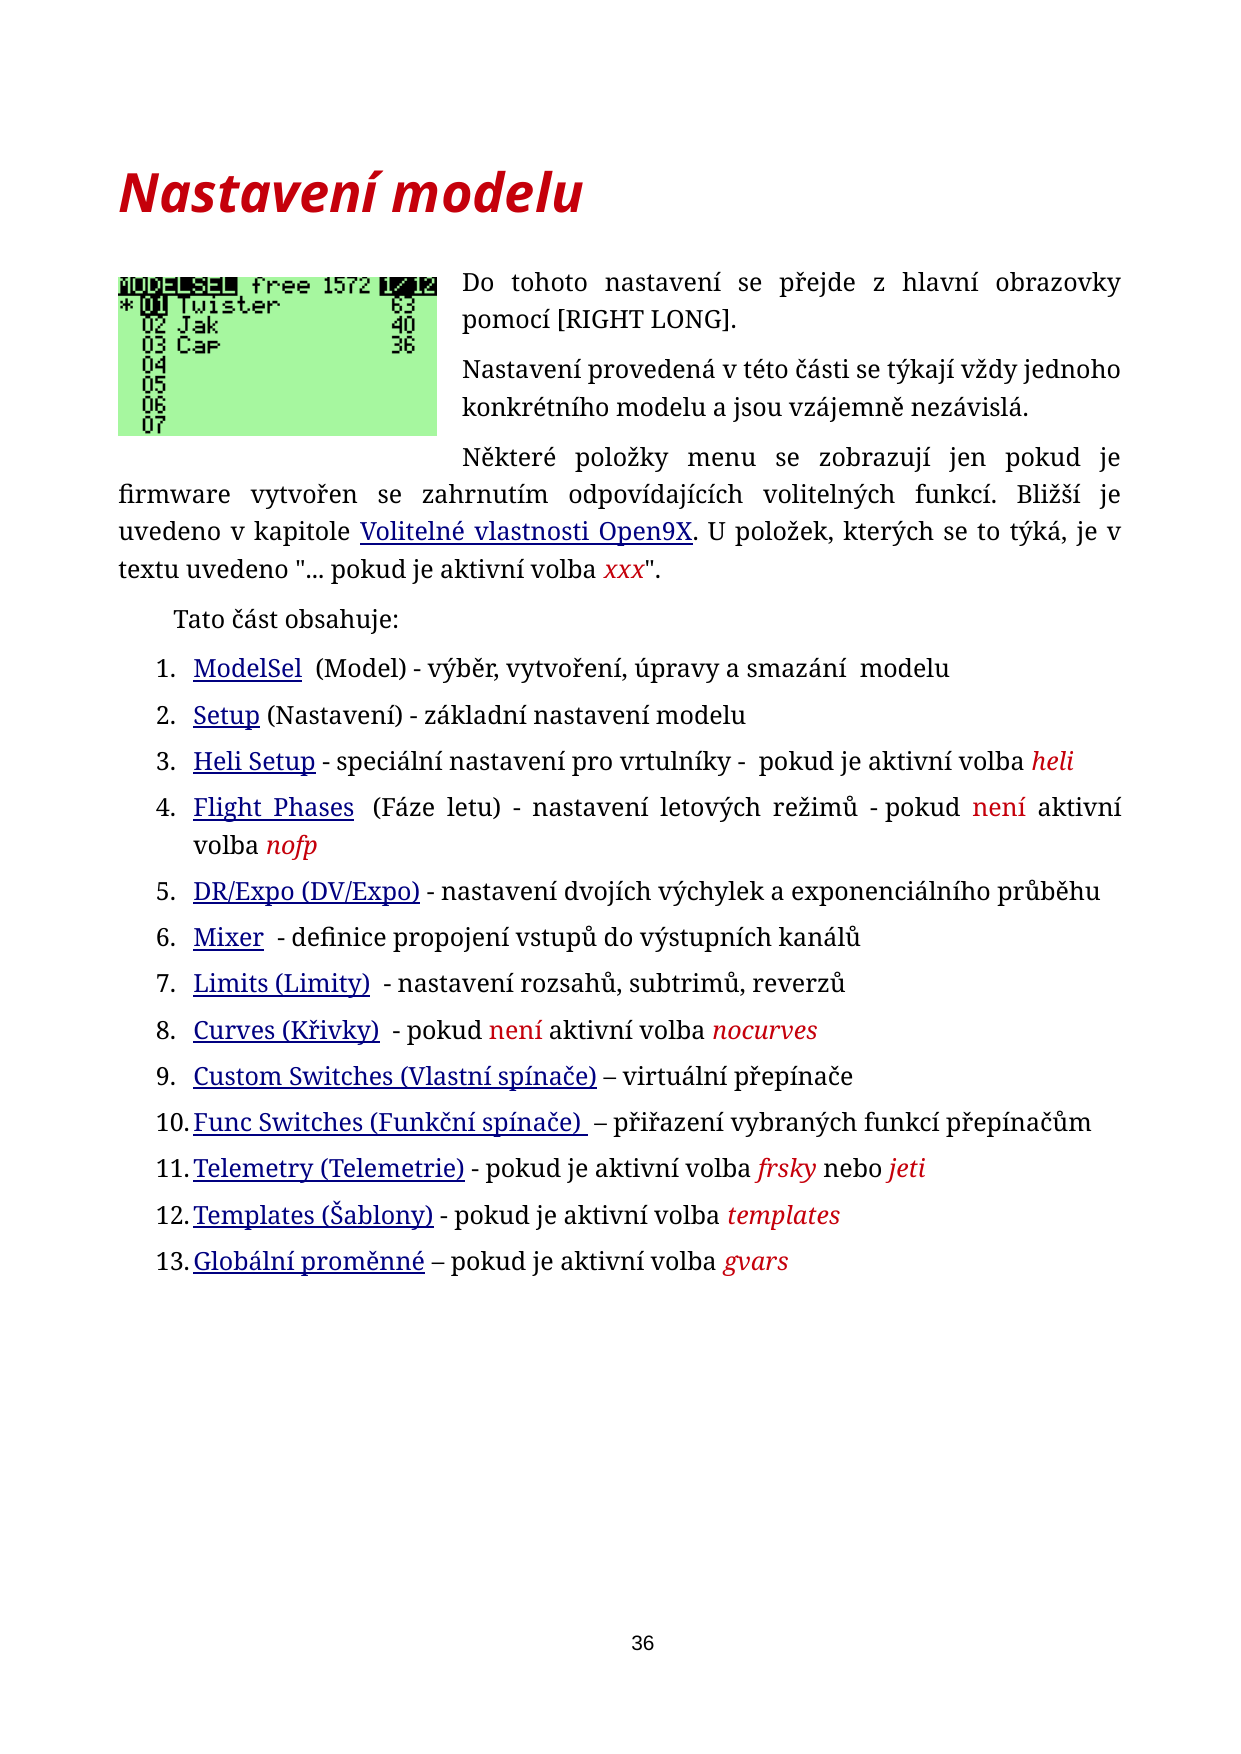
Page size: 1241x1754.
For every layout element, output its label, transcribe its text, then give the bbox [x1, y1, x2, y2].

subtitle Nastavení modelu [118, 155, 1122, 228]
picture [118, 277, 437, 436]
text Tato část obsahuje: [118, 601, 1122, 635]
list Setup (Nastavení) - základní nastavení modelu [156, 697, 1122, 731]
list DR/Expo (DV/Expo) - nastavení dvojích výchylek a exponenciálního průběhu [156, 873, 1122, 908]
list Flight Phases (Fáze letu) - nastavení letových režimů - pokud není aktivní volba nofp [156, 790, 1122, 861]
list Custom Switches (Vlastní spínače) – virtuální přepínače [156, 1058, 1122, 1093]
list Limits (Limity) - nastavení rozsahů, subtrimů, reverzů [156, 966, 1122, 1000]
text Do tohoto nastavení se přejde z hlavní obrazovky pomocí [RIGHT LONG]. [118, 264, 1122, 336]
text Nastavení provedená v této části se týkají vždy jednoho konkrétního modelu a jsou vzájemně nezávislá. [437, 352, 1122, 423]
list Globální proměnné – pokud je aktivní volba gvars [156, 1243, 1122, 1278]
list Telemetry (Telemetrie) - pokud je aktivní volba frsky nebo jeti [156, 1151, 1122, 1185]
list Func Switches (Funkční spínače) – přiřazení vybraných funkcí přepínačům [156, 1105, 1122, 1139]
list Heli Setup - speciální nastavení pro vrtulníky - pokud je aktivní volba heli [156, 744, 1122, 778]
list Templates (Šablony) - pokud je aktivní volba templates [156, 1197, 1122, 1231]
list ModelSel (Model) - výběr, vytvoření, úpravy a smazání modelu [156, 651, 1122, 685]
list Curves (Křivky) - pokud není aktivní volba nocurves [156, 1012, 1122, 1046]
text Některé položky menu se zobrazují jen pokud je firmware vytvořen se zahrnutím odpovídajících volitelných funkcí. Bližší je uvedeno v kapitole Volitelné vlastnosti Open9X. U položek, kterých se to týká, je v textu uvedeno "... pokud je aktivní volba xxx". [118, 439, 1122, 585]
